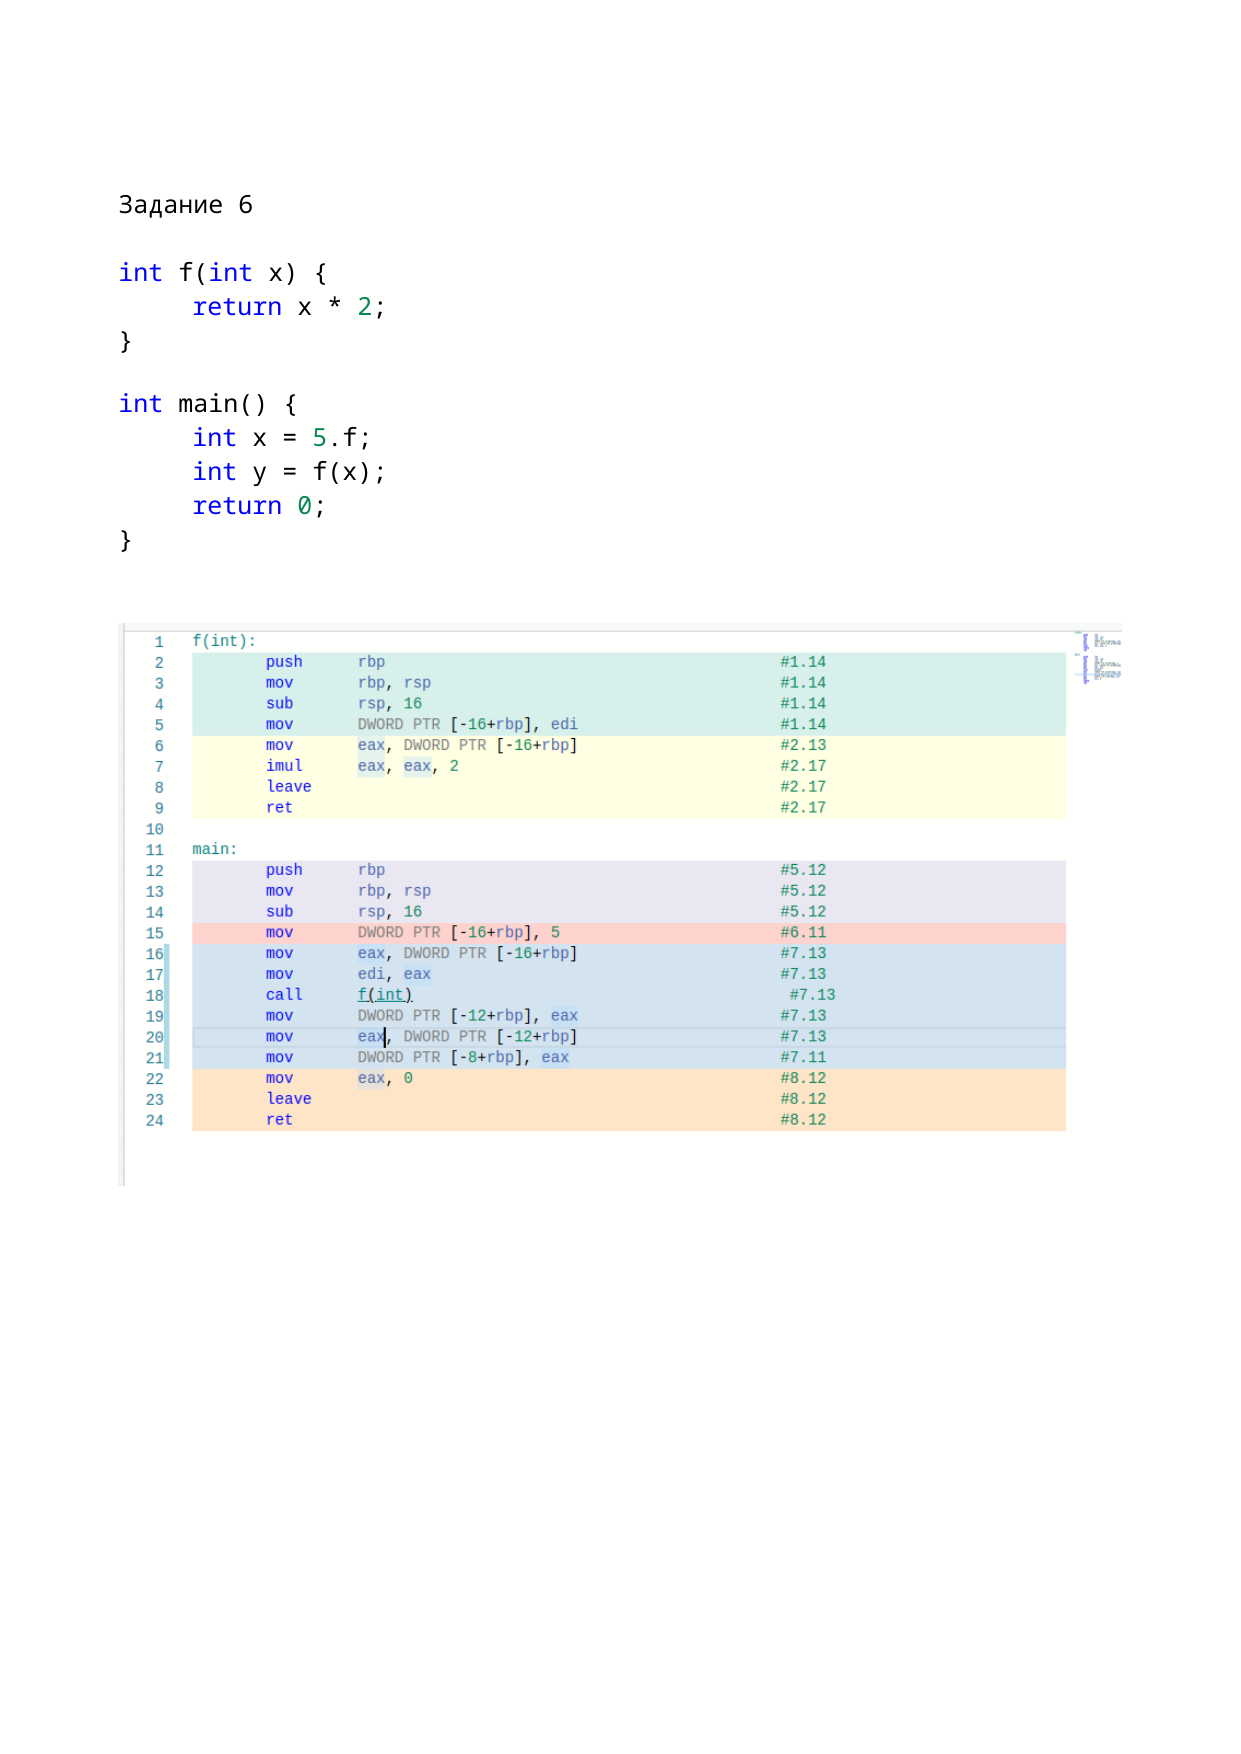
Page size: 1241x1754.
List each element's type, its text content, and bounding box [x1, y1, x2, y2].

text int f(int x) { [118, 254, 1122, 288]
text int y = f(x); [118, 453, 1122, 487]
text Задание 6 [118, 118, 1122, 220]
text int main() { [118, 385, 1122, 419]
text } [118, 322, 1122, 357]
text return x * 2; [118, 288, 1122, 322]
text return 0; [118, 487, 1122, 522]
text } [118, 522, 1122, 556]
text int x = 5.f; [118, 419, 1122, 453]
picture [118, 623, 1123, 1186]
